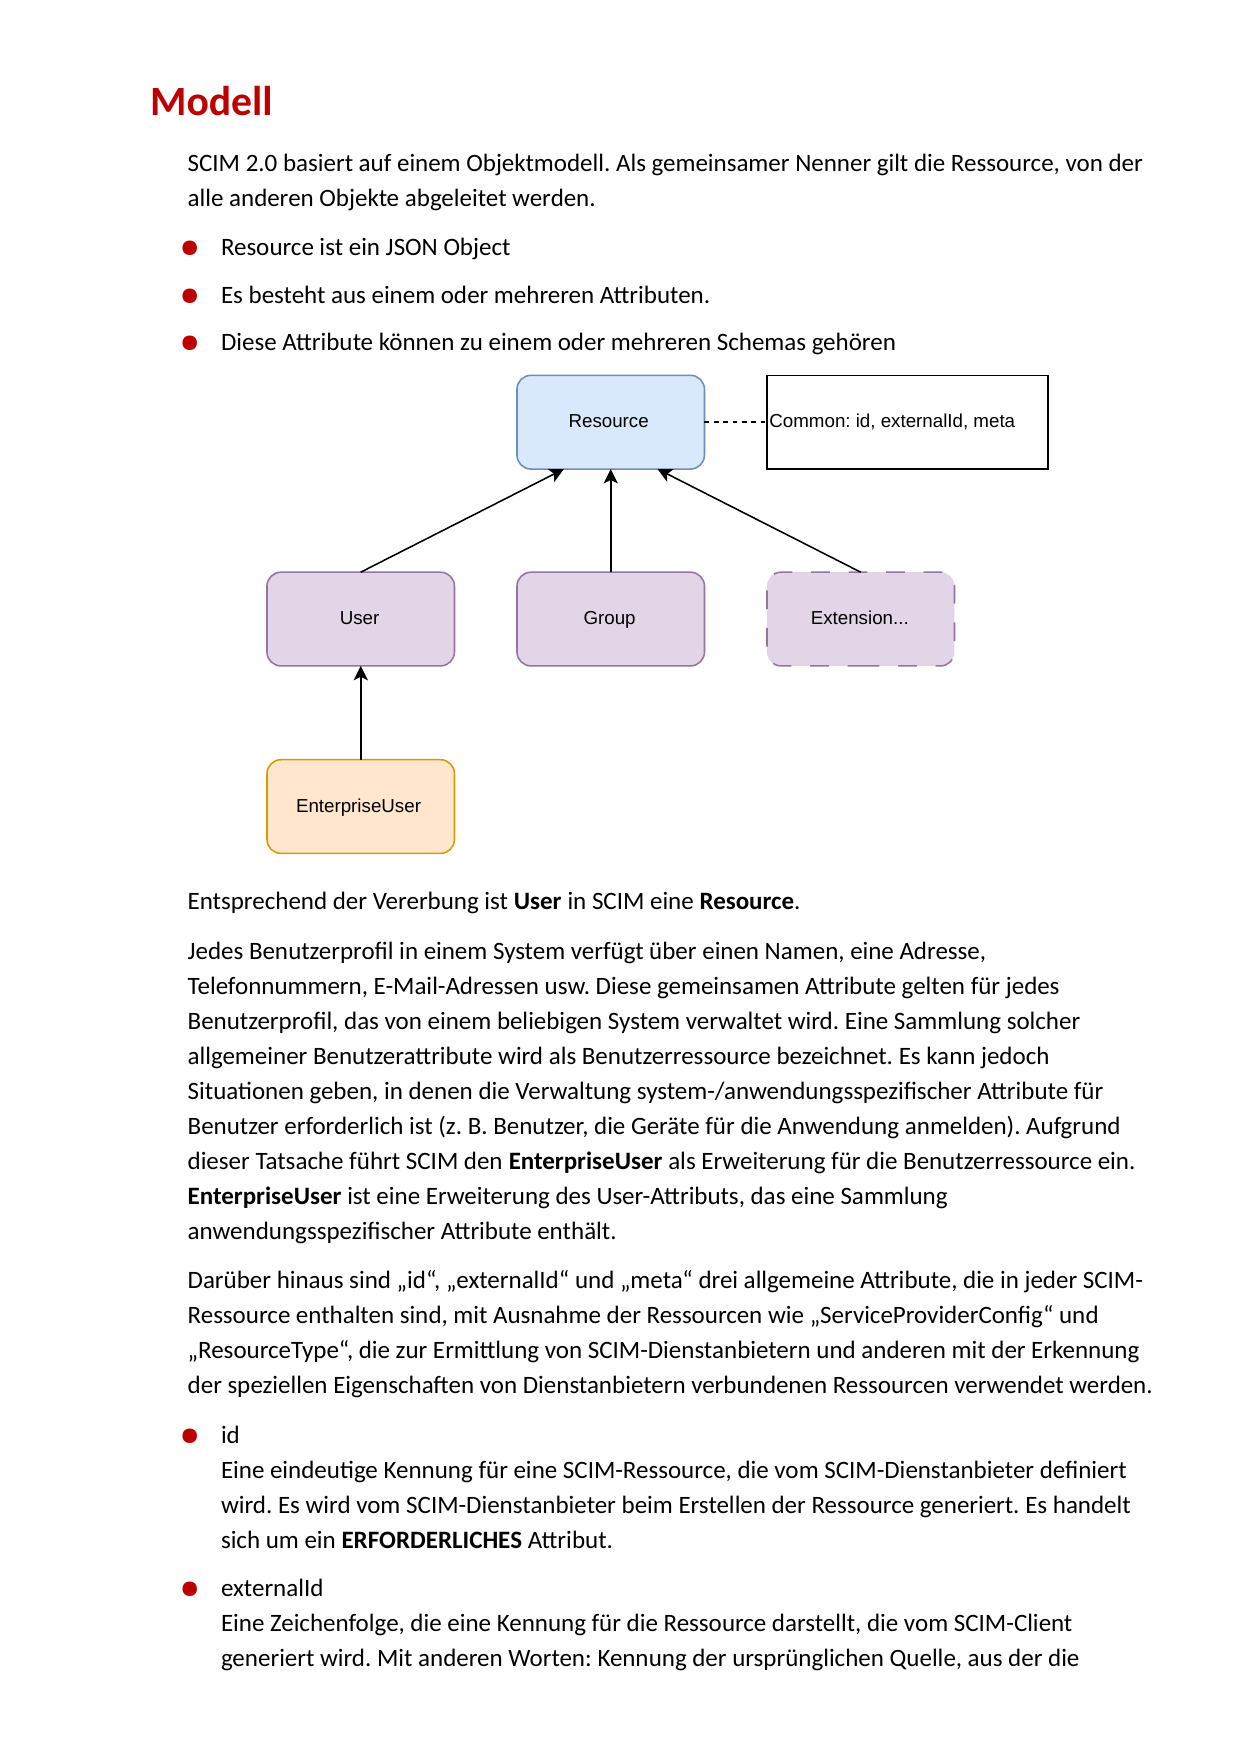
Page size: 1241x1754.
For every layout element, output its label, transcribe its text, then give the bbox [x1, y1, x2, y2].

list externalId Eine Zeichenfolge, die eine Kennung für die Ressource darstellt, die vom SCIM-Client generiert wird. Mit anderen Worten: Kennung der ursprünglichen Quelle, aus der die [179, 1572, 1165, 1672]
list Diese Attribute können zu einem oder mehreren Schemas gehören [179, 326, 1165, 357]
list Es besteht aus einem oder mehreren Attributen. [179, 279, 1165, 309]
subtitle Modell [150, 75, 1165, 126]
list id Eine eindeutige Kennung für eine SCIM-Ressource, die vom SCIM-Dienstanbieter definiert wird. Es wird vom SCIM-Dienstanbieter beim Erstellen der Ressource generiert. Es handelt sich um ein ERFORDERLICHES Attribut. [179, 1419, 1165, 1555]
text SCIM 2.0 basiert auf einem Objektmodell. Als gemeinsamer Nenner gilt die Ressource, von der alle anderen Objekte abgeleitet werden. [187, 147, 1165, 212]
list Resource ist ein JSON Object [179, 231, 1165, 262]
text Entsprechend der Vererbung ist User in SCIM eine Resource. [187, 886, 1165, 916]
text Darüber hinaus sind „id“, „externalId“ und „meta“ drei allgemeine Attribute, die in jeder SCIM-Ressource enthalten sind, mit Ausnahme der Ressourcen wie „ServiceProviderConfig“ und „ResourceType“, die zur Ermittlung von SCIM-Dienstanbietern und anderen mit der Erkennung der speziellen Eigenschaften von Dienstanbietern verbundenen Ressourcen verwendet werden. [187, 1265, 1165, 1400]
text Jedes Benutzerprofil in einem System verfügt über einen Namen, eine Adresse, Telefonnummern, E-Mail-Adressen usw. Diese gemeinsamen Attribute gelten für jedes Benutzerprofil, das von einem beliebigen System verwaltet wird. Eine Sammlung solcher allgemeiner Benutzerattribute wird als Benutzerressource bezeichnet. Es kann jedoch Situationen geben, in denen die Verwaltung system-/anwendungsspezifischer Attribute für Benutzer erforderlich ist (z. B. Benutzer, die Geräte für die Anwendung anmelden). Aufgrund dieser Tatsache führt SCIM den EnterpriseUser als Erweiterung für die Benutzerressource ein. EnterpriseUser ist eine Erweiterung des User-Attributs, das eine Sammlung anwendungsspezifischer Attribute enthält. [187, 935, 1165, 1246]
